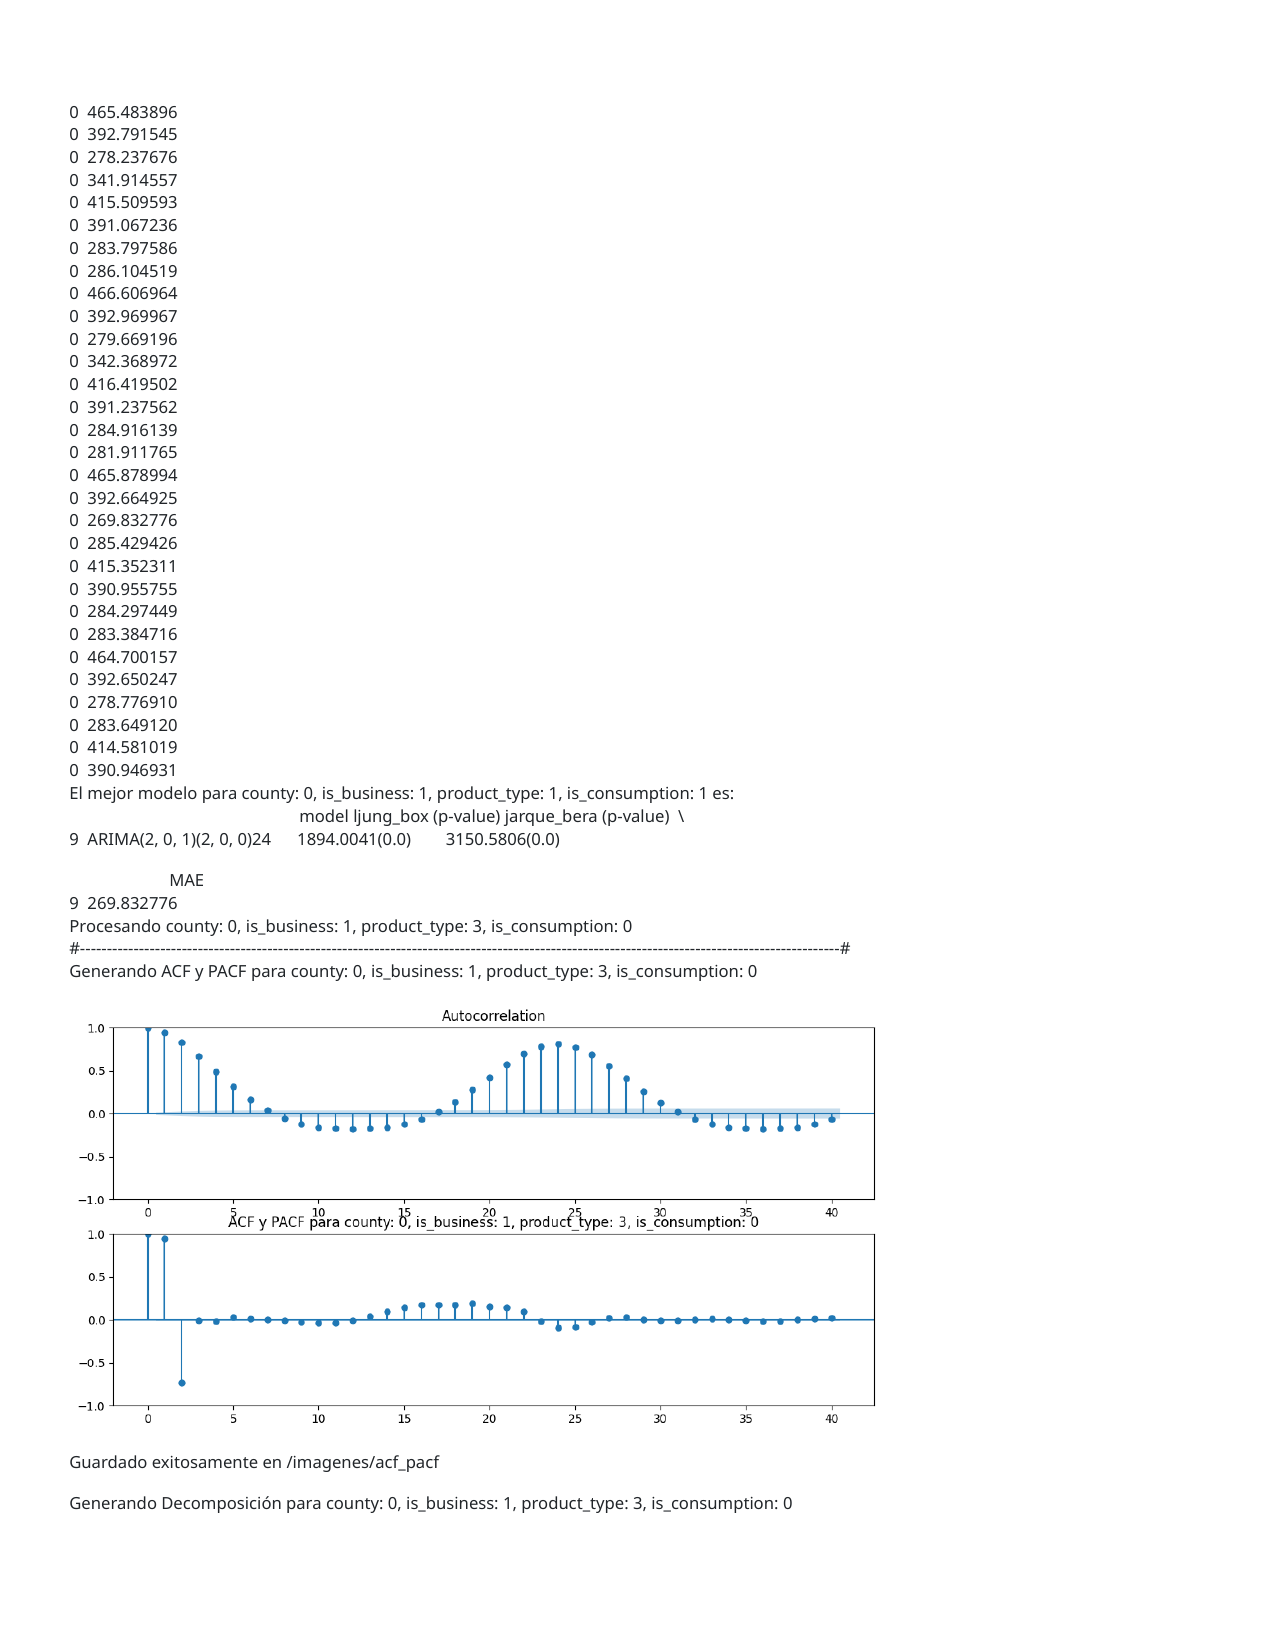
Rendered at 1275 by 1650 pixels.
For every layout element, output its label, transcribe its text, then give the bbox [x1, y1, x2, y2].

text 0 279.669196 [69, 327, 1194, 350]
text 0 466.606964 [69, 282, 1194, 305]
text 0 392.791545 [69, 123, 1194, 146]
text 0 416.419502 [69, 373, 1194, 396]
text 0 464.700157 [69, 645, 1194, 668]
text 0 390.946931 [69, 759, 1194, 782]
text #----------------------------------------------------------------------------------------------------------------------------------------------# [69, 937, 1194, 959]
text 0 283.649120 [69, 713, 1194, 736]
text 0 341.914557 [69, 168, 1194, 191]
text 0 285.429426 [69, 532, 1194, 554]
text 0 281.911765 [69, 441, 1194, 464]
text 0 278.237676 [69, 146, 1194, 168]
text Generando Decomposición para county: 0, is_business: 1, product_type: 3, is_consumption: 0 [69, 1492, 1194, 1514]
text 0 283.797586 [69, 237, 1194, 259]
text 0 465.878994 [69, 464, 1194, 486]
text 0 284.297449 [69, 600, 1194, 623]
text 0 391.237562 [69, 396, 1194, 418]
text 0 392.664925 [69, 486, 1194, 509]
text 0 286.104519 [69, 259, 1194, 282]
text 0 415.509593 [69, 191, 1194, 214]
text 9 ARIMA(2, 0, 1)(2, 0, 0)24 1894.0041(0.0) 3150.5806(0.0) [69, 827, 1194, 850]
text MAE [69, 869, 1194, 891]
text Procesando county: 0, is_business: 1, product_type: 3, is_consumption: 0 [69, 914, 1194, 937]
text 0 269.832776 [69, 509, 1194, 532]
text 9 269.832776 [69, 891, 1194, 914]
picture [69, 1001, 882, 1433]
text 0 390.955755 [69, 577, 1194, 600]
text 0 342.368972 [69, 350, 1194, 373]
text Guardado exitosamente en /imagenes/acf_pacf [69, 1450, 1194, 1473]
text 0 465.483896 [69, 100, 1194, 123]
text 0 392.969967 [69, 305, 1194, 327]
text 0 283.384716 [69, 623, 1194, 645]
text model ljung_box (p-value) jarque_bera (p-value) \ [69, 804, 1194, 827]
text 0 391.067236 [69, 214, 1194, 237]
text El mejor modelo para county: 0, is_business: 1, product_type: 1, is_consumption: 1 es: [69, 782, 1194, 804]
text 0 284.916139 [69, 418, 1194, 441]
text 0 278.776910 [69, 691, 1194, 713]
text Generando ACF y PACF para county: 0, is_business: 1, product_type: 3, is_consumption: 0 [69, 959, 1194, 982]
text 0 415.352311 [69, 554, 1194, 577]
text 0 414.581019 [69, 736, 1194, 759]
text 0 392.650247 [69, 668, 1194, 691]
